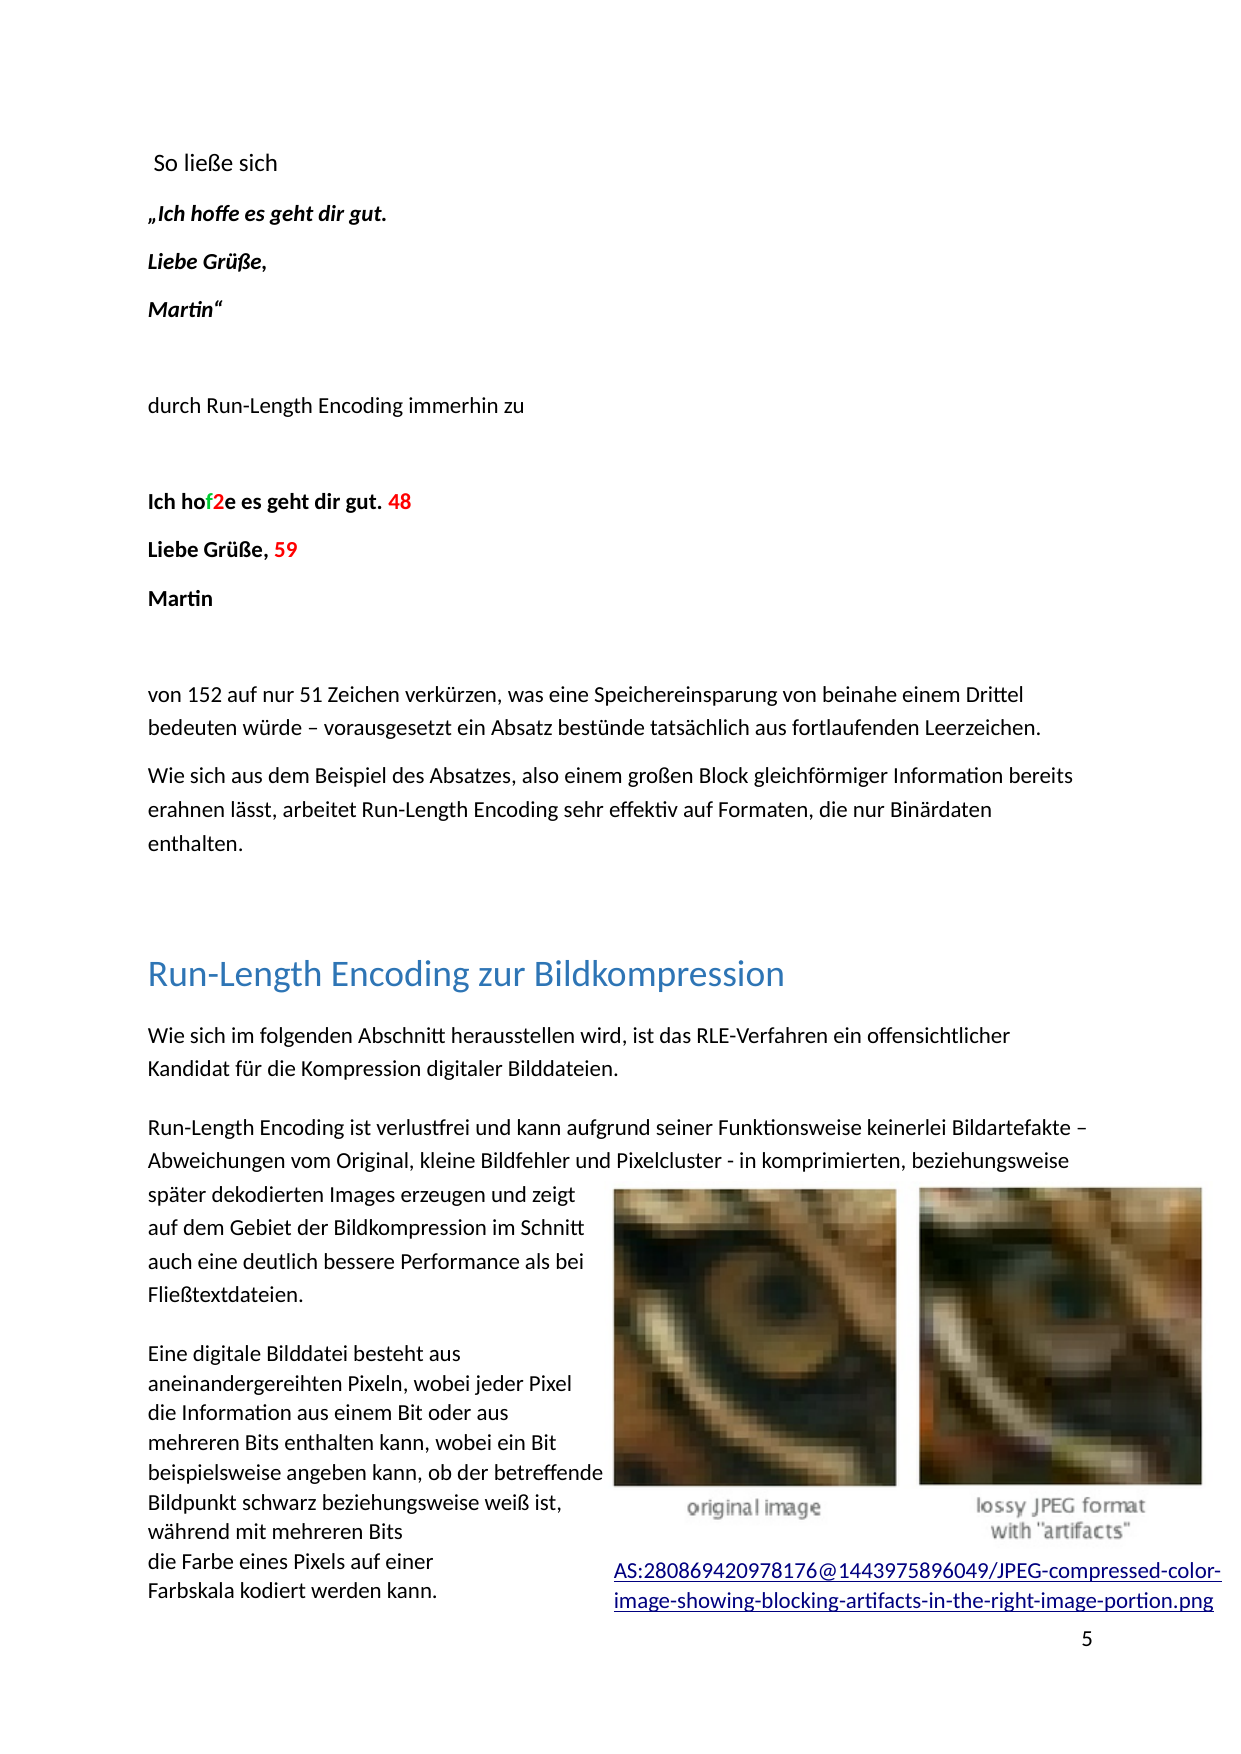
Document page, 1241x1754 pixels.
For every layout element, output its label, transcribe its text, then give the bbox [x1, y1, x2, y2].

text „Ich hoffe es geht dir gut. [148, 199, 1093, 227]
text Liebe Grüße, [148, 247, 1093, 275]
subtitle Run-Length Encoding zur Bildkompression [148, 950, 1093, 996]
text So ließe sich [148, 148, 1093, 178]
text https://www.researchgate.net/profile/Tamer_Rabie/publication/275641512/figure/fig1/AS:280869420978176@1443975896049/JPEG-compressed-color-image-showing-blocking-artifacts-in-the-right-image-portion.png [613, 1557, 1223, 1625]
text Run-Length Encoding ist verlustfrei und kann aufgrund seiner Funktionsweise keinerlei Bildartefakte – Abweichungen vom Original, kleine Bildfehler und Pixelcluster - in komprimierten, beziehungsweise später dekodierten Images erzeugen und zeigt auf dem Gebiet der Bildkompression im Schnitt auch eine deutlich bessere Performance als bei Fließtextdateien. [148, 1113, 1093, 1309]
text Eine digitale Bilddatei besteht aus aneinandergereihten Pixeln, wobei jeder Pixel die Information aus einem Bit oder aus mehreren Bits enthalten kann, wobei ein Bit beispielsweise angeben kann, ob der betreffende Bildpunkt schwarz beziehungsweise weiß ist, während mit mehreren Bits die Farbe eines Pixels auf einer Farbskala kodiert werden kann. [148, 1339, 1093, 1605]
text Ich hof2e es geht dir gut. 48 [148, 487, 1093, 516]
text Liebe Grüße, 59 [148, 536, 1093, 564]
text Wie sich im folgenden Abschnitt herausstellen wird, ist das RLE-Verfahren ein offensichtlicher Kandidat für die Kompression digitaler Bilddateien. [148, 1021, 1093, 1082]
text Martin [148, 584, 1093, 612]
text Martin“ [148, 295, 1093, 323]
text durch Run-Length Encoding immerhin zu [148, 391, 1093, 419]
text Wie sich aus dem Beispiel des Absatzes, also einem großen Block gleichförmiger Information bereits erahnen lässt, arbeitet Run-Length Encoding sehr effektiv auf Formaten, die nur Binärdaten enthalten. [148, 762, 1093, 857]
text von 152 auf nur 51 Zeichen verkürzen, was eine Speichereinsparung von beinahe einem Drittel bedeuten würde – vorausgesetzt ein Absatz bestünde tatsächlich aus fortlaufenden Leerzeichen. [148, 680, 1093, 742]
